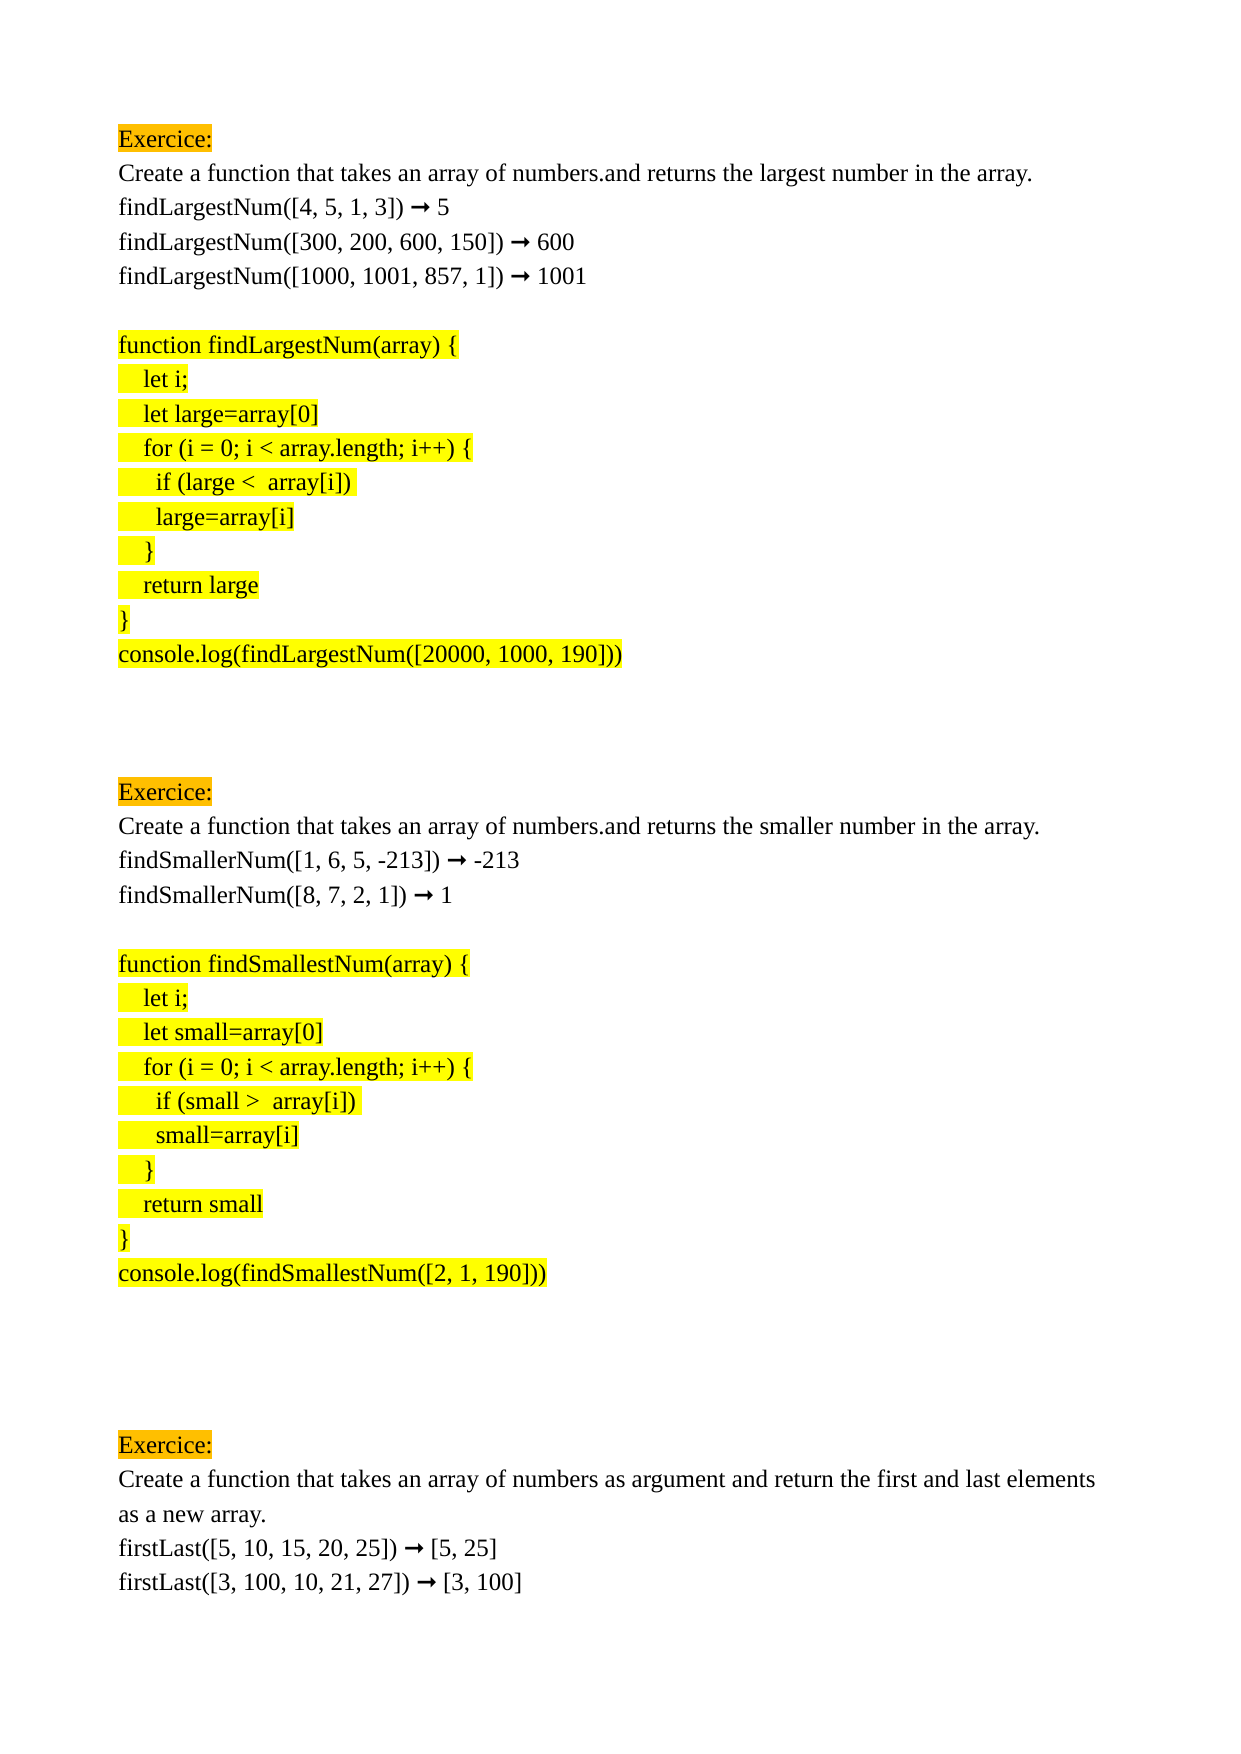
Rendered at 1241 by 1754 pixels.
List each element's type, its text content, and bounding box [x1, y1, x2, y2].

text firstLast([3, 100, 10, 21, 27]) ➞ [3, 100] [118, 1562, 1122, 1596]
text Exercice: [118, 1424, 1122, 1459]
text } [118, 1218, 1122, 1252]
text console.log(findSmallestNum([2, 1, 190])) [118, 1252, 1122, 1287]
text function findLargestNum(array) { [118, 324, 1122, 359]
text } [118, 531, 1122, 565]
text firstLast([5, 10, 15, 20, 25]) ➞ [5, 25] [118, 1527, 1122, 1562]
text findLargestNum([300, 200, 600, 150]) ➞ 600 [118, 221, 1122, 256]
text findSmallerNum([1, 6, 5, -213]) ➞ -213 [118, 840, 1122, 874]
text return small [118, 1184, 1122, 1218]
text let i; [118, 359, 1122, 393]
text large=array[i] [118, 496, 1122, 531]
text let i; [118, 977, 1122, 1012]
text findSmallerNum([8, 7, 2, 1]) ➞ 1 [118, 874, 1122, 909]
text for (i = 0; i < array.length; i++) { [118, 1046, 1122, 1081]
text small=array[i] [118, 1115, 1122, 1149]
text console.log(findLargestNum([20000, 1000, 190])) [118, 634, 1122, 668]
text let large=array[0] [118, 393, 1122, 427]
text Create a function that takes an array of numbers.and returns the smaller number in the array. [118, 806, 1122, 840]
text Exercice: [118, 118, 1122, 152]
text } [118, 1149, 1122, 1184]
text let small=array[0] [118, 1012, 1122, 1046]
text for (i = 0; i < array.length; i++) { [118, 427, 1122, 462]
text if (large < array[i]) [118, 462, 1122, 496]
text } [118, 599, 1122, 634]
text function findSmallestNum(array) { [118, 943, 1122, 977]
text findLargestNum([1000, 1001, 857, 1]) ➞ 1001 [118, 256, 1122, 290]
text Create a function that takes an array of numbers.and returns the largest number in the array. [118, 152, 1122, 187]
text findLargestNum([4, 5, 1, 3]) ➞ 5 [118, 187, 1122, 221]
text if (small > array[i]) [118, 1081, 1122, 1115]
text Exercice: [118, 771, 1122, 806]
text return large [118, 565, 1122, 599]
text Create a function that takes an array of numbers as argument and return the first and last elements as a new array. [118, 1459, 1122, 1527]
